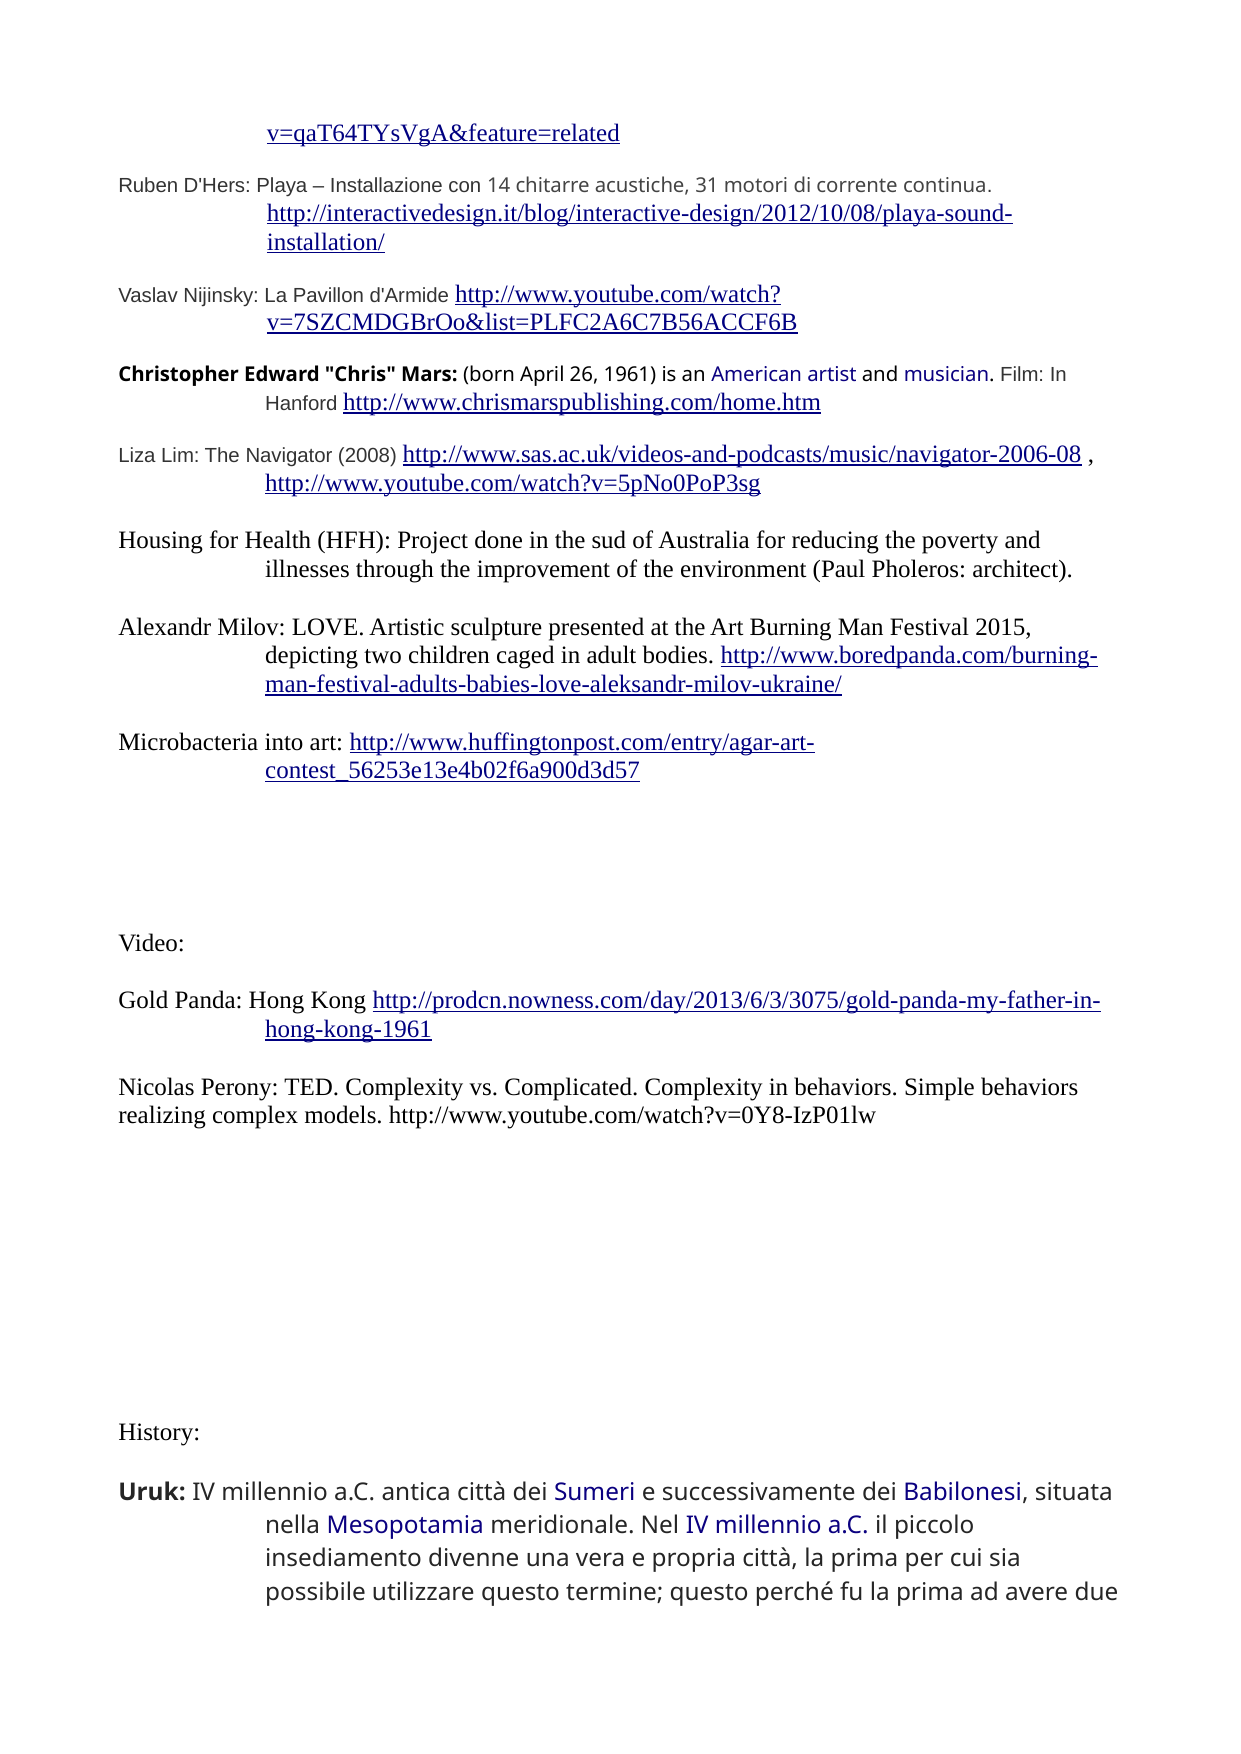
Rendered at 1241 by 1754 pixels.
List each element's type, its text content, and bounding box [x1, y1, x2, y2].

text Microbacteria into art: http://www.huffingtonpost.com/entry/agar-art-contest_56253e13e4b02f6a900d3d57 [118, 727, 1122, 784]
text Liza Lim: The Navigator (2008) http://www.sas.ac.uk/videos-and-podcasts/music/navigator-2006-08 , http://www.youtube.com/watch?v=5pNo0PoP3sg [118, 439, 1122, 497]
text Gold Panda: Hong Kong http://prodcn.nowness.com/day/2013/6/3/3075/gold-panda-my-father-in-hong-kong-1961 [118, 986, 1122, 1043]
text Nicolas Perony: TED. Complexity vs. Complicated. Complexity in behaviors. Simple behaviors realizing complex models. http://www.youtube.com/watch?v=0Y8-IzP01lw [118, 1072, 1122, 1129]
text Christopher Edward "Chris" Mars: (born April 26, 1961) is an American artist and musician. Film: In Hanford http://www.chrismarspublishing.com/home.htm [118, 359, 1122, 416]
text History: [118, 1417, 1122, 1446]
text Vaslav Nijinsky: La Pavillon d'Armide http://www.youtube.com/watch?v=7SZCMDGBrOo&list=PLFC2A6C7B56ACCF6B [118, 279, 1122, 336]
text v=qaT64TYsVgA&feature=related [118, 118, 1122, 147]
text Uruk: IV millennio a.C. antica città dei Sumeri e successivamente dei Babilonesi, situata nella Mesopotamia meridionale. Nel IV millennio a.C. il piccolo insediamento divenne una vera e propria città, la prima per cui sia possibile utilizzare questo termine; questo perché fu la prima ad avere due [118, 1474, 1122, 1607]
text Video: [118, 928, 1122, 957]
text Housing for Health (HFH): Project done in the sud of Australia for reducing the poverty and illnesses through the improvement of the environment (Paul Pholeros: architect). [118, 526, 1122, 583]
text Alexandr Milov: LOVE. Artistic sculpture presented at the Art Burning Man Festival 2015, depicting two children caged in adult bodies. http://www.boredpanda.com/burning-man-festival-adults-babies-love-aleksandr-milov-ukraine/ [118, 612, 1122, 698]
text Ruben D'Hers: Playa – Installazione con 14 chitarre acustiche, 31 motori di corrente continua. http://interactivedesign.it/blog/interactive-design/2012/10/08/playa-sound-installation/ [118, 170, 1122, 255]
